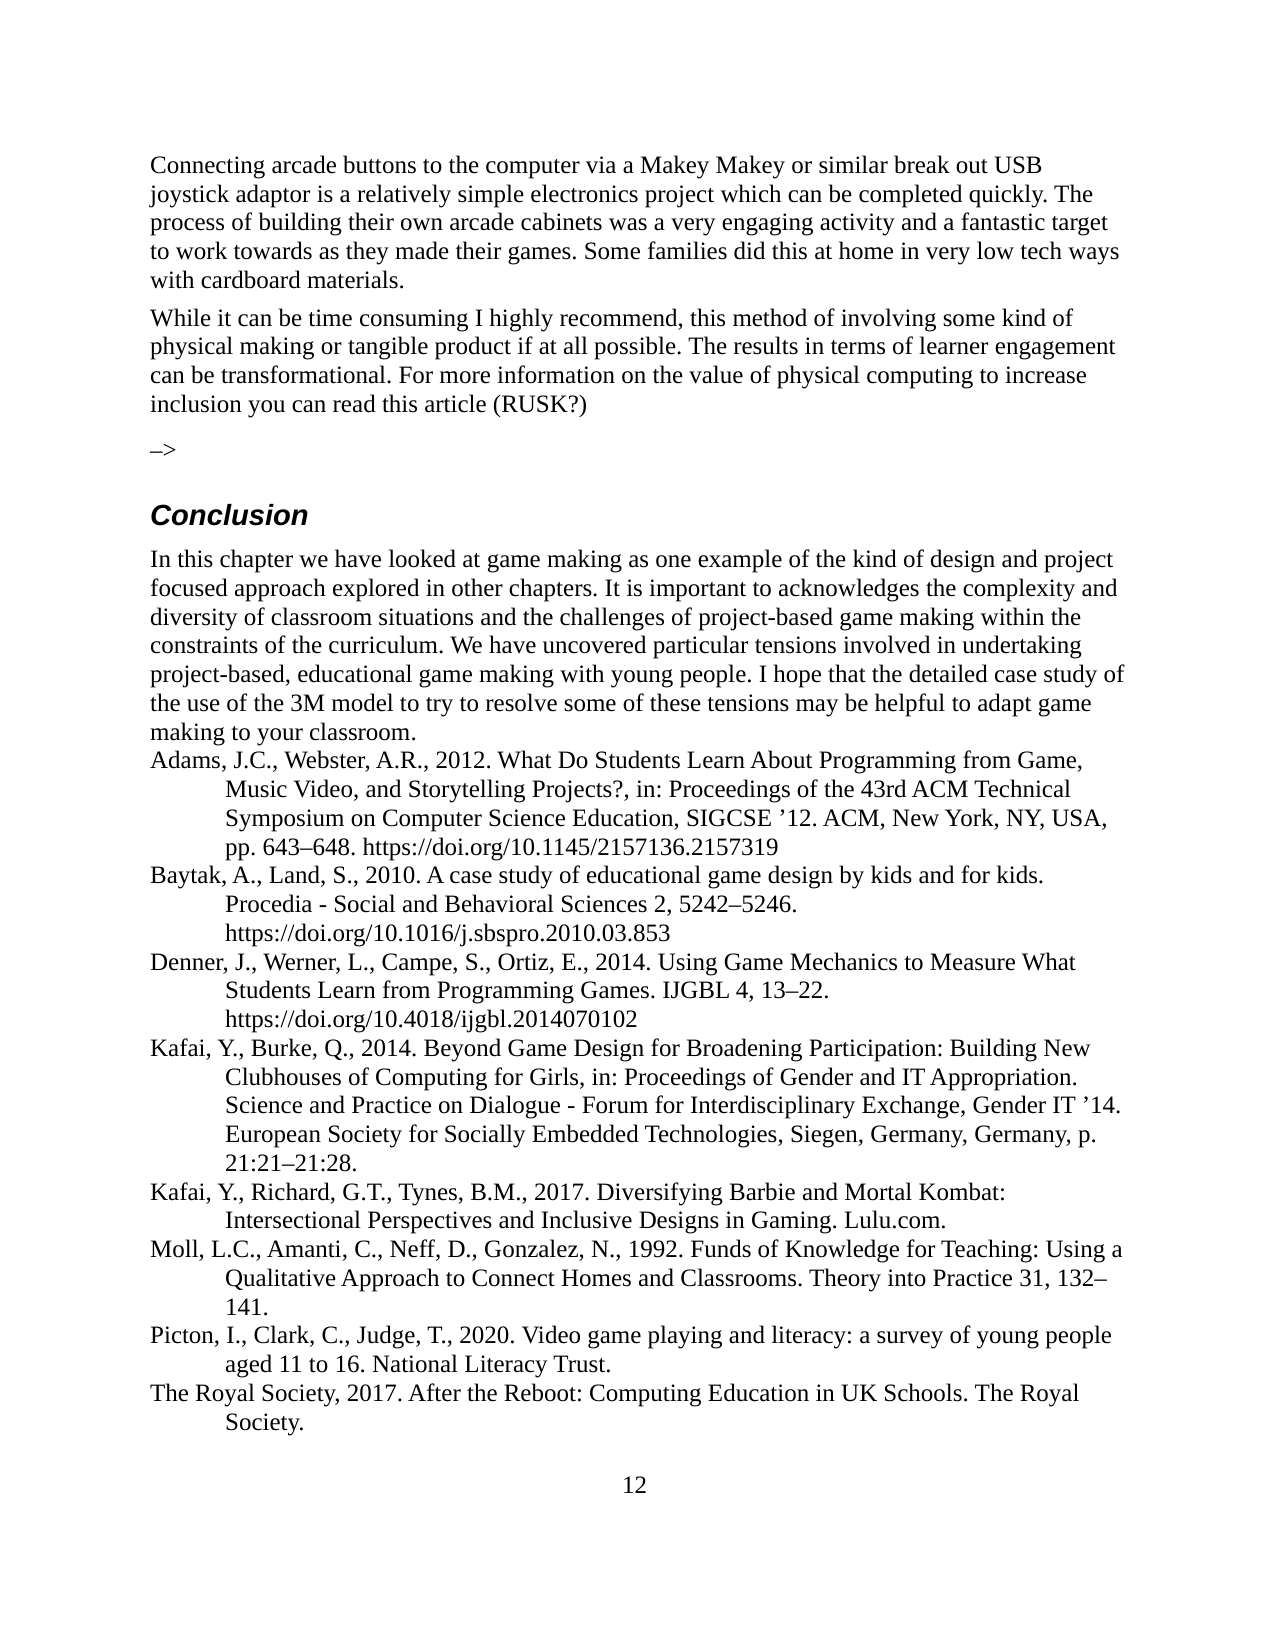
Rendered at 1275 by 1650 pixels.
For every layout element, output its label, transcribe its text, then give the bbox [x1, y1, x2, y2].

text Kafai, Y., Burke, Q., 2014. Beyond Game Design for Broadening Participation: Building New Clubhouses of Computing for Girls, in: Proceedings of Gender and IT Appropriation. Science and Practice on Dialogue - Forum for Interdisciplinary Exchange, Gender IT ’14. European Society for Socially Embedded Technologies, Siegen, Germany, Germany, p. 21:21–21:28. [150, 1033, 1125, 1177]
text Denner, J., Werner, L., Campe, S., Ortiz, E., 2014. Using Game Mechanics to Measure What Students Learn from Programming Games. IJGBL 4, 13–22. https://doi.org/10.4018/ijgbl.2014070102 [150, 947, 1125, 1033]
text In this chapter we have looked at game making as one example of the kind of design and project focused approach explored in other chapters. It is important to acknowledges the complexity and diversity of classroom situations and the challenges of project-based game making within the constraints of the curriculum. We have uncovered particular tensions involved in undertaking project-based, educational game making with young people. I hope that the detailed case study of the use of the 3M model to try to resolve some of these tensions may be helpful to adapt game making to your classroom. [150, 544, 1125, 746]
subtitle Conclusion [150, 498, 1125, 532]
text The Royal Society, 2017. After the Reboot: Computing Education in UK Schools. The Royal Society. [150, 1378, 1125, 1436]
text Connecting arcade buttons to the computer via a Makey Makey or similar break out USB joystick adaptor is a relatively simple electronics project which can be completed quickly. The process of building their own arcade cabinets was a very engaging activity and a fantastic target to work towards as they made their games. Some families did this at home in very low tech ways with cardboard materials. [150, 150, 1125, 294]
text Moll, L.C., Amanti, C., Neff, D., Gonzalez, N., 1992. Funds of Knowledge for Teaching: Using a Qualitative Approach to Connect Homes and Classrooms. Theory into Practice 31, 132–141. [150, 1234, 1125, 1321]
text Adams, J.C., Webster, A.R., 2012. What Do Students Learn About Programming from Game, Music Video, and Storytelling Projects?, in: Proceedings of the 43rd ACM Technical Symposium on Computer Science Education, SIGCSE ’12. ACM, New York, NY, USA, pp. 643–648. https://doi.org/10.1145/2157136.2157319 [150, 746, 1125, 861]
text Picton, I., Clark, C., Judge, T., 2020. Video game playing and literacy: a survey of young people aged 11 to 16. National Literacy Trust. [150, 1321, 1125, 1378]
text Baytak, A., Land, S., 2010. A case study of educational game design by kids and for kids. Procedia - Social and Behavioral Sciences 2, 5242–5246. https://doi.org/10.1016/j.sbspro.2010.03.853 [150, 861, 1125, 947]
text –> [150, 436, 1125, 464]
text While it can be time consuming I highly recommend, this method of involving some kind of physical making or tangible product if at all possible. The results in terms of learner engagement can be transformational. For more information on the value of physical computing to increase inclusion you can read this article (RUSK?) [150, 303, 1125, 418]
text Kafai, Y., Richard, G.T., Tynes, B.M., 2017. Diversifying Barbie and Mortal Kombat: Intersectional Perspectives and Inclusive Designs in Gaming. Lulu.com. [150, 1177, 1125, 1234]
